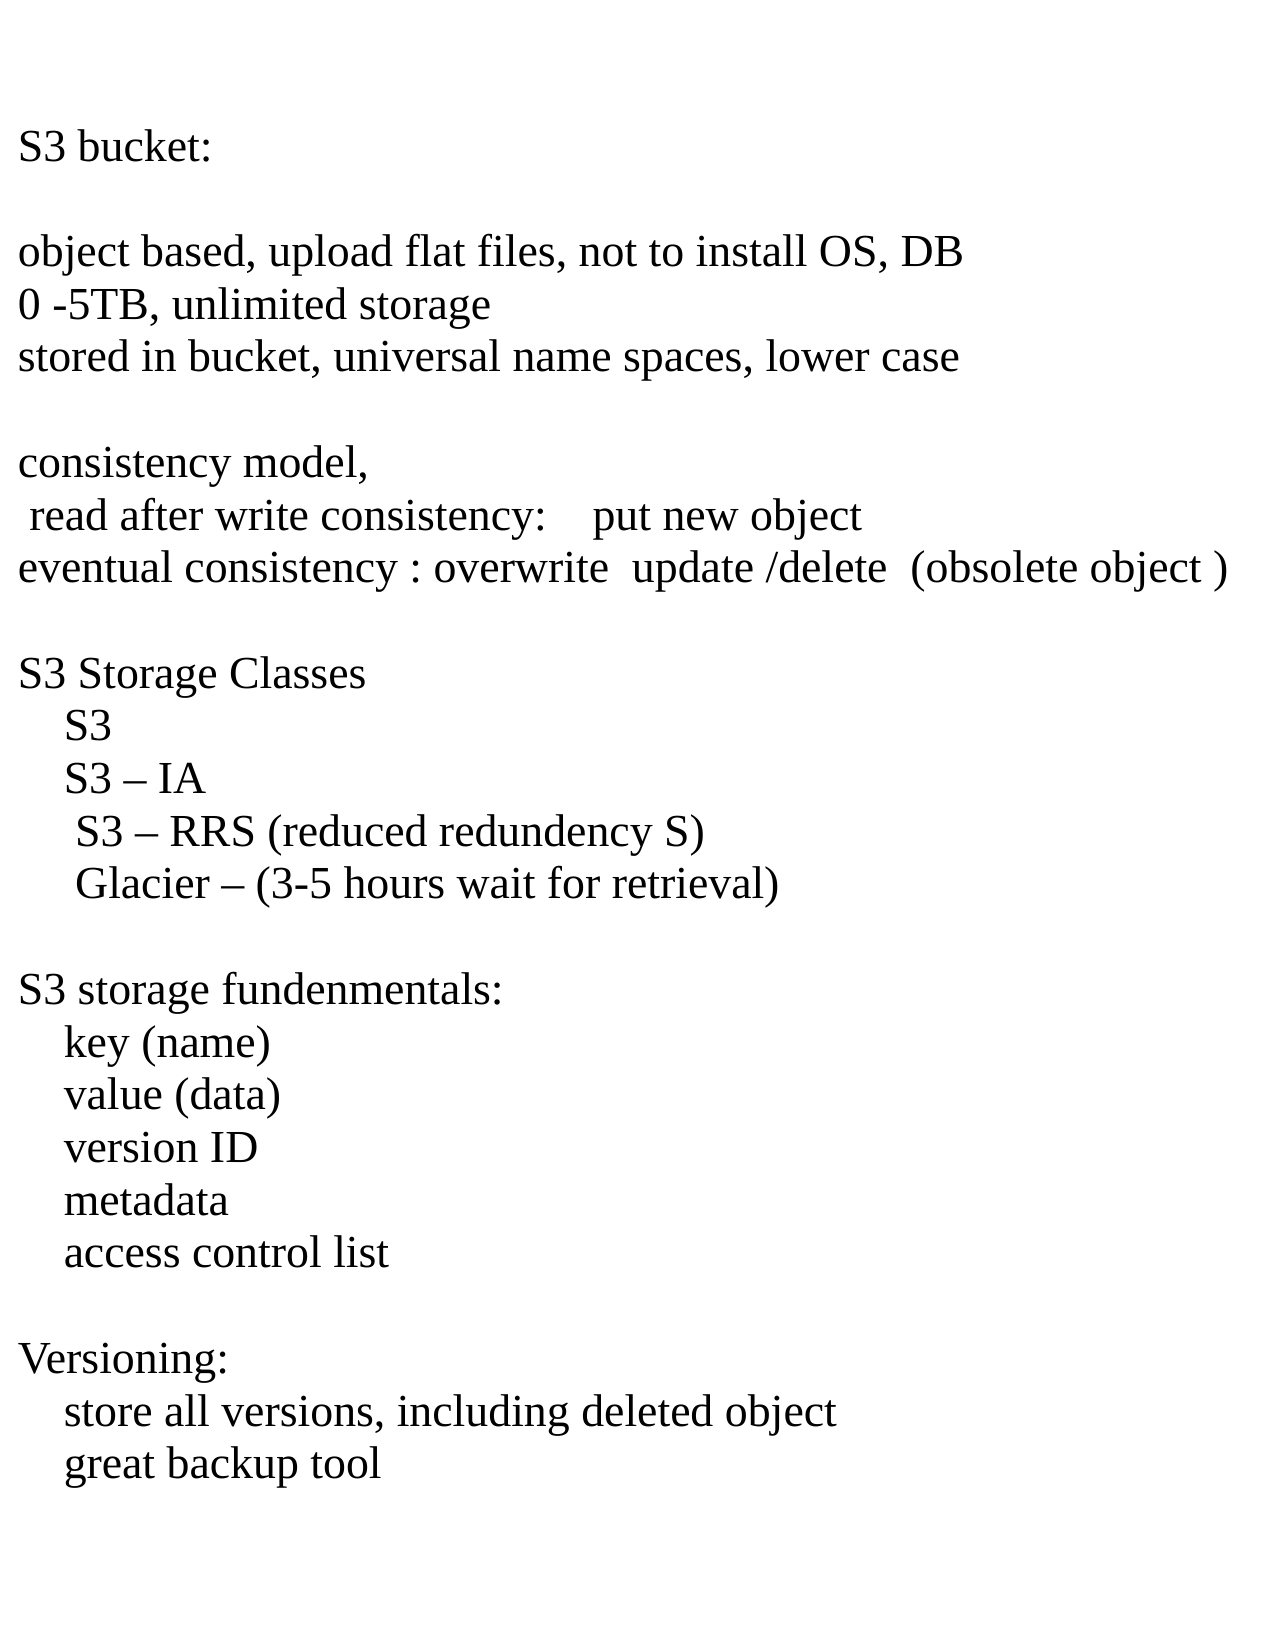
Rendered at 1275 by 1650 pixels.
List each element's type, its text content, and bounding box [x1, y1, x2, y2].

text store all versions, including deleted object [18, 1383, 1257, 1436]
text read after write consistency: put new object [18, 487, 1257, 540]
text great backup tool [18, 1436, 1257, 1488]
text value (data) [18, 1067, 1257, 1119]
text 0 -5TB, unlimited storage [18, 276, 1257, 329]
text Glacier – (3-5 hours wait for retrieval) [18, 856, 1257, 909]
text Versioning: [18, 1330, 1257, 1383]
text consistency model, [18, 434, 1257, 487]
text stored in bucket, universal name spaces, lower case [18, 329, 1257, 382]
text S3 – IA [18, 751, 1257, 803]
text metadata [18, 1172, 1257, 1225]
text eventual consistency : overwrite update /delete (obsolete object ) [18, 540, 1257, 592]
text key (name) [18, 1014, 1257, 1067]
text object based, upload flat files, not to install OS, DB [18, 223, 1257, 276]
text S3 [18, 698, 1257, 751]
text S3 – RRS (reduced redundency S) [18, 803, 1257, 856]
text S3 Storage Classes [18, 645, 1257, 698]
text S3 bucket: [18, 118, 1257, 171]
text S3 storage fundenmentals: [18, 961, 1257, 1014]
text version ID [18, 1119, 1257, 1172]
text access control list [18, 1225, 1257, 1278]
